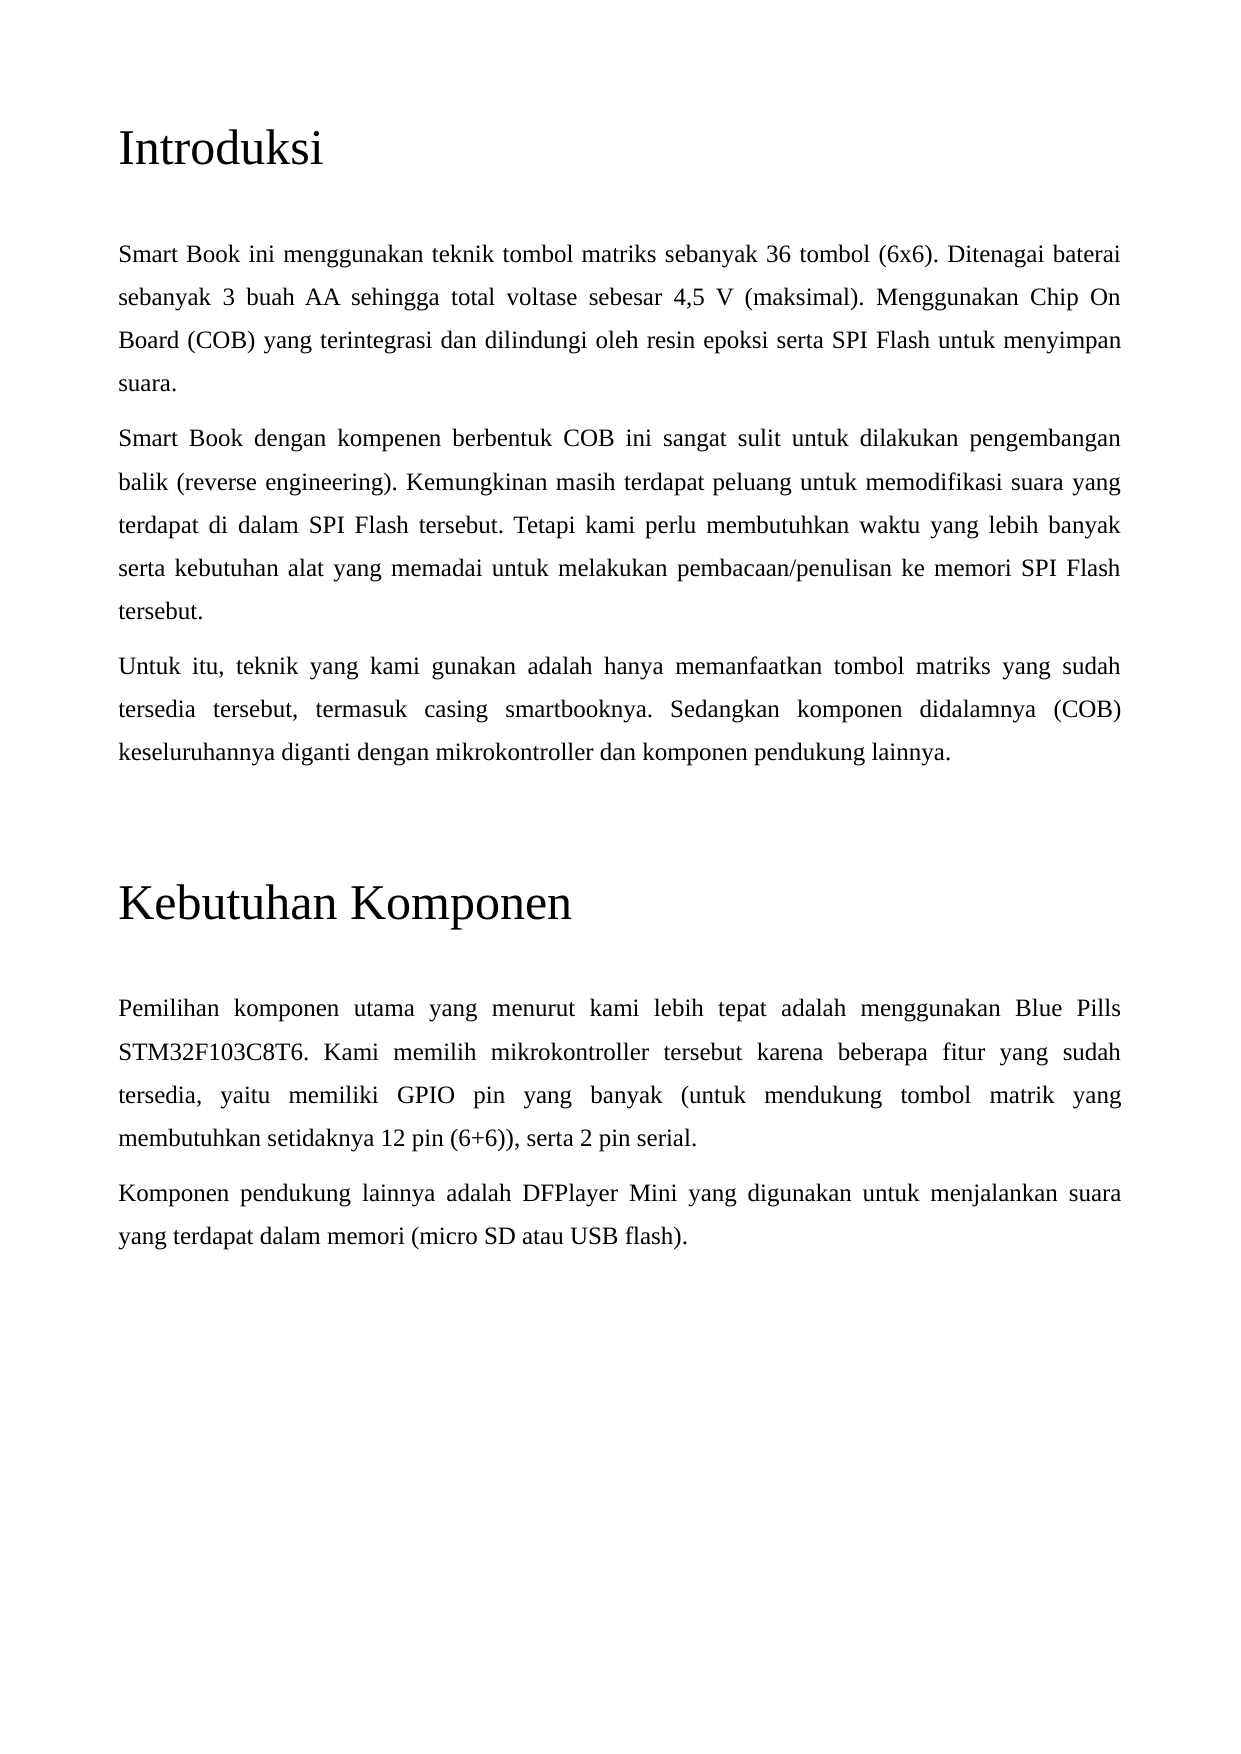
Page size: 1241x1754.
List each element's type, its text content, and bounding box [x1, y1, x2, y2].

text Smart Book dengan kompenen berbentuk COB ini sangat sulit untuk dilakukan pengembangan balik (reverse engineering). Kemungkinan masih terdapat peluang untuk memodifikasi suara yang terdapat di dalam SPI Flash tersebut. Tetapi kami perlu membutuhkan waktu yang lebih banyak serta kebutuhan alat yang memadai untuk melakukan pembacaan/penulisan ke memori SPI Flash tersebut. [118, 423, 1122, 625]
text Pemilihan komponen utama yang menurut kami lebih tepat adalah menggunakan Blue Pills STM32F103C8T6. Kami memilih mikrokontroller tersebut karena beberapa fitur yang sudah tersedia, yaitu memiliki GPIO pin yang banyak (untuk mendukung tombol matrik yang membutuhkan setidaknya 12 pin (6+6)), serta 2 pin serial. [118, 993, 1122, 1152]
text Introduksi [118, 118, 1122, 176]
text Kebutuhan Komponen [118, 872, 1122, 930]
text Untuk itu, teknik yang kami gunakan adalah hanya memanfaatkan tombol matriks yang sudah tersedia tersebut, termasuk casing smartbooknya. Sedangkan komponen didalamnya (COB) keseluruhannya diganti dengan mikrokontroller dan komponen pendukung lainnya. [118, 651, 1122, 766]
text Komponen pendukung lainnya adalah DFPlayer Mini yang digunakan untuk menjalankan suara yang terdapat dalam memori (micro SD atau USB flash). [118, 1178, 1122, 1250]
text Smart Book ini menggunakan teknik tombol matriks sebanyak 36 tombol (6x6). Ditenagai baterai sebanyak 3 buah AA sehingga total voltase sebesar 4,5 V (maksimal). Menggunakan Chip On Board (COB) yang terintegrasi dan dilindungi oleh resin epoksi serta SPI Flash untuk menyimpan suara. [118, 239, 1122, 397]
